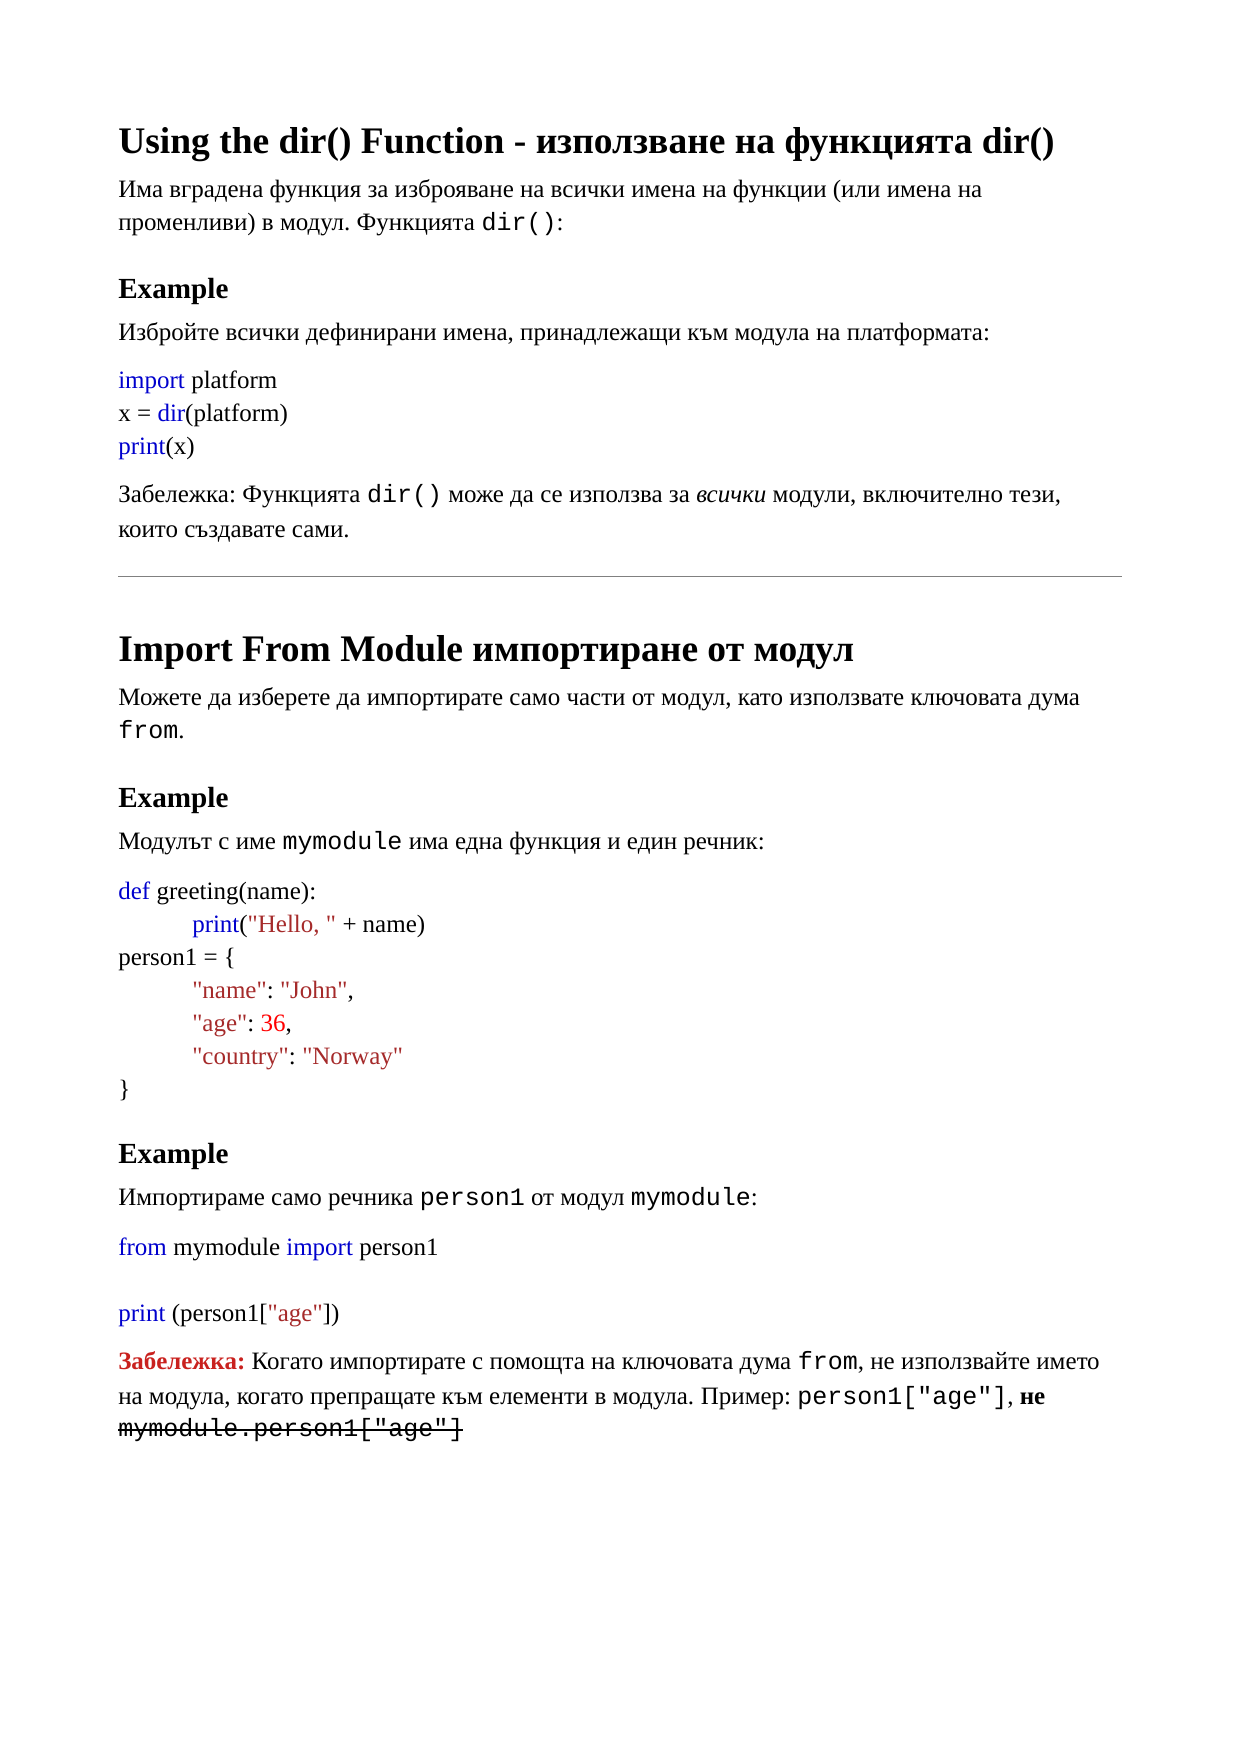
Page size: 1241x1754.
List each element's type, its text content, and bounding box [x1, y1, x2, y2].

text Има вградена функция за изброяване на всички имена на функции (или имена на променливи) в модул. Функцията dir(): [118, 174, 1122, 238]
subtitle Import From Module импортиране от модул [118, 626, 1122, 669]
text Модулът с име mymodule има една функция и един речник: [118, 826, 1122, 857]
text Избройте всички дефинирани имена, принадлежащи към модула на платформата: [118, 317, 1122, 346]
text import platform x = dir(platform) print(x) [118, 365, 1122, 460]
subtitle Example [118, 271, 1122, 305]
text def greeting(name): print("Hello, " + name) person1 = { "name": "John", "age": 36, "country": "Norway" } [118, 876, 1122, 1103]
subtitle Example [118, 780, 1122, 813]
text Забележка: Когато импортирате с помощта на ключовата дума from, не използвайте името на модула, когато препращате към елементи в модула. Пример: person1["age"], не mymodule.person1["age"] [118, 1346, 1122, 1444]
text from mymodule import person1 print (person1["age"]) [118, 1232, 1122, 1327]
subtitle Using the dir() Function - използване на функцията dir() [118, 118, 1122, 161]
text Можете да изберете да импортирате само части от модул, като използвате ключовата дума from. [118, 682, 1122, 746]
subtitle Example [118, 1136, 1122, 1169]
text Забележка: Функцията dir() може да се използва за всички модули, включително тези, които създавате сами. [118, 479, 1122, 542]
text Импортираме само речника person1 от модул mymodule: [118, 1182, 1122, 1213]
